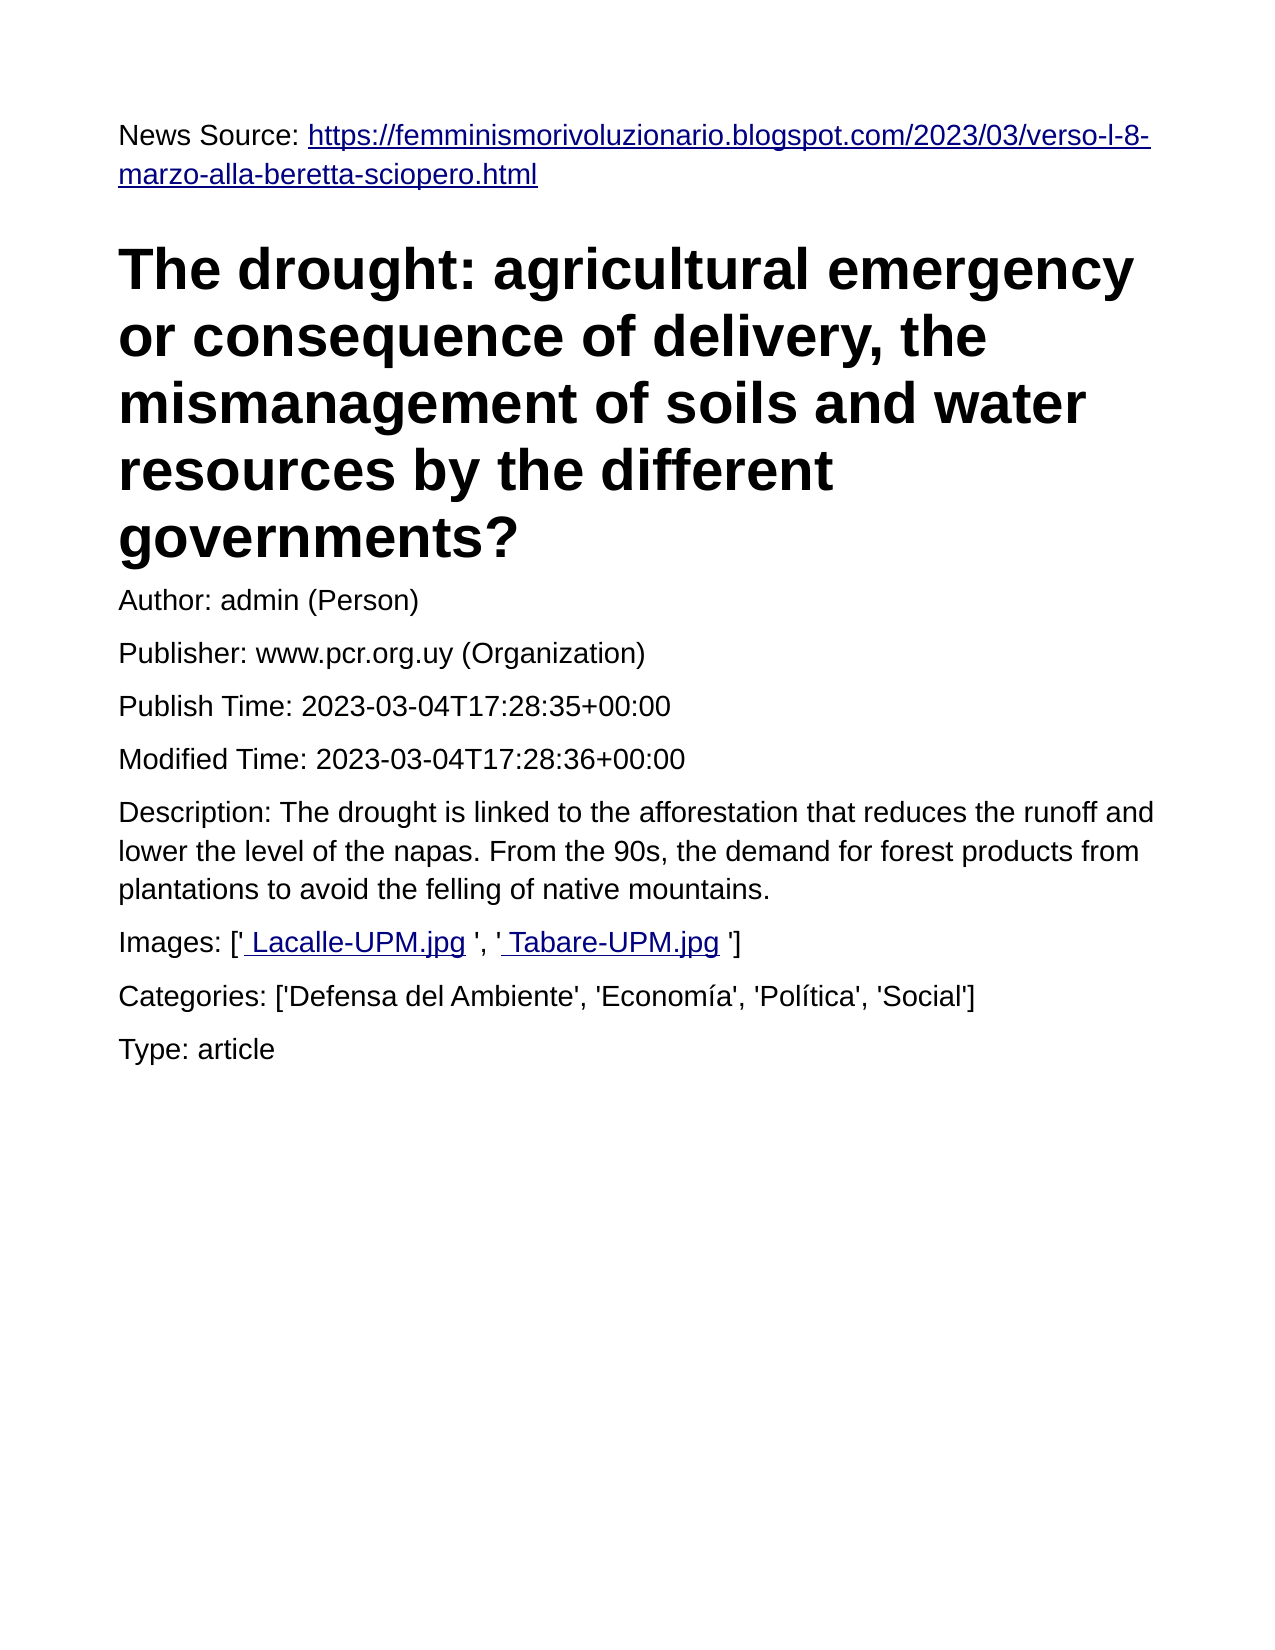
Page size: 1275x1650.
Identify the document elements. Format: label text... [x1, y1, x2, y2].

text Images: [' Lacalle-UPM.jpg ', ' Tabare-UPM.jpg '] [118, 925, 1157, 959]
text Author: admin (Person) [118, 583, 1157, 616]
text News Source: https://femminismorivoluzionario.blogspot.com/2023/03/verso-l-8-marzo-alla-beretta-sciopero.html [118, 118, 1157, 190]
text Categories: ['Defensa del Ambiente', 'Economía', 'Política', 'Social'] [118, 978, 1157, 1012]
text Type: article [118, 1032, 1157, 1065]
text Modified Time: 2023-03-04T17:28:36+00:00 [118, 742, 1157, 776]
text Publisher: www.pcr.org.uy (Organization) [118, 636, 1157, 669]
text Description: The drought is linked to the afforestation that reduces the runoff and lower the level of the napas. From the 90s, the demand for forest products from plantations to avoid the felling of native mountains. [118, 795, 1157, 906]
text Publish Time: 2023-03-04T17:28:35+00:00 [118, 689, 1157, 722]
subtitle The drought: agricultural emergency or consequence of delivery, the mismanagement of soils and water resources by the different governments? [118, 235, 1157, 570]
